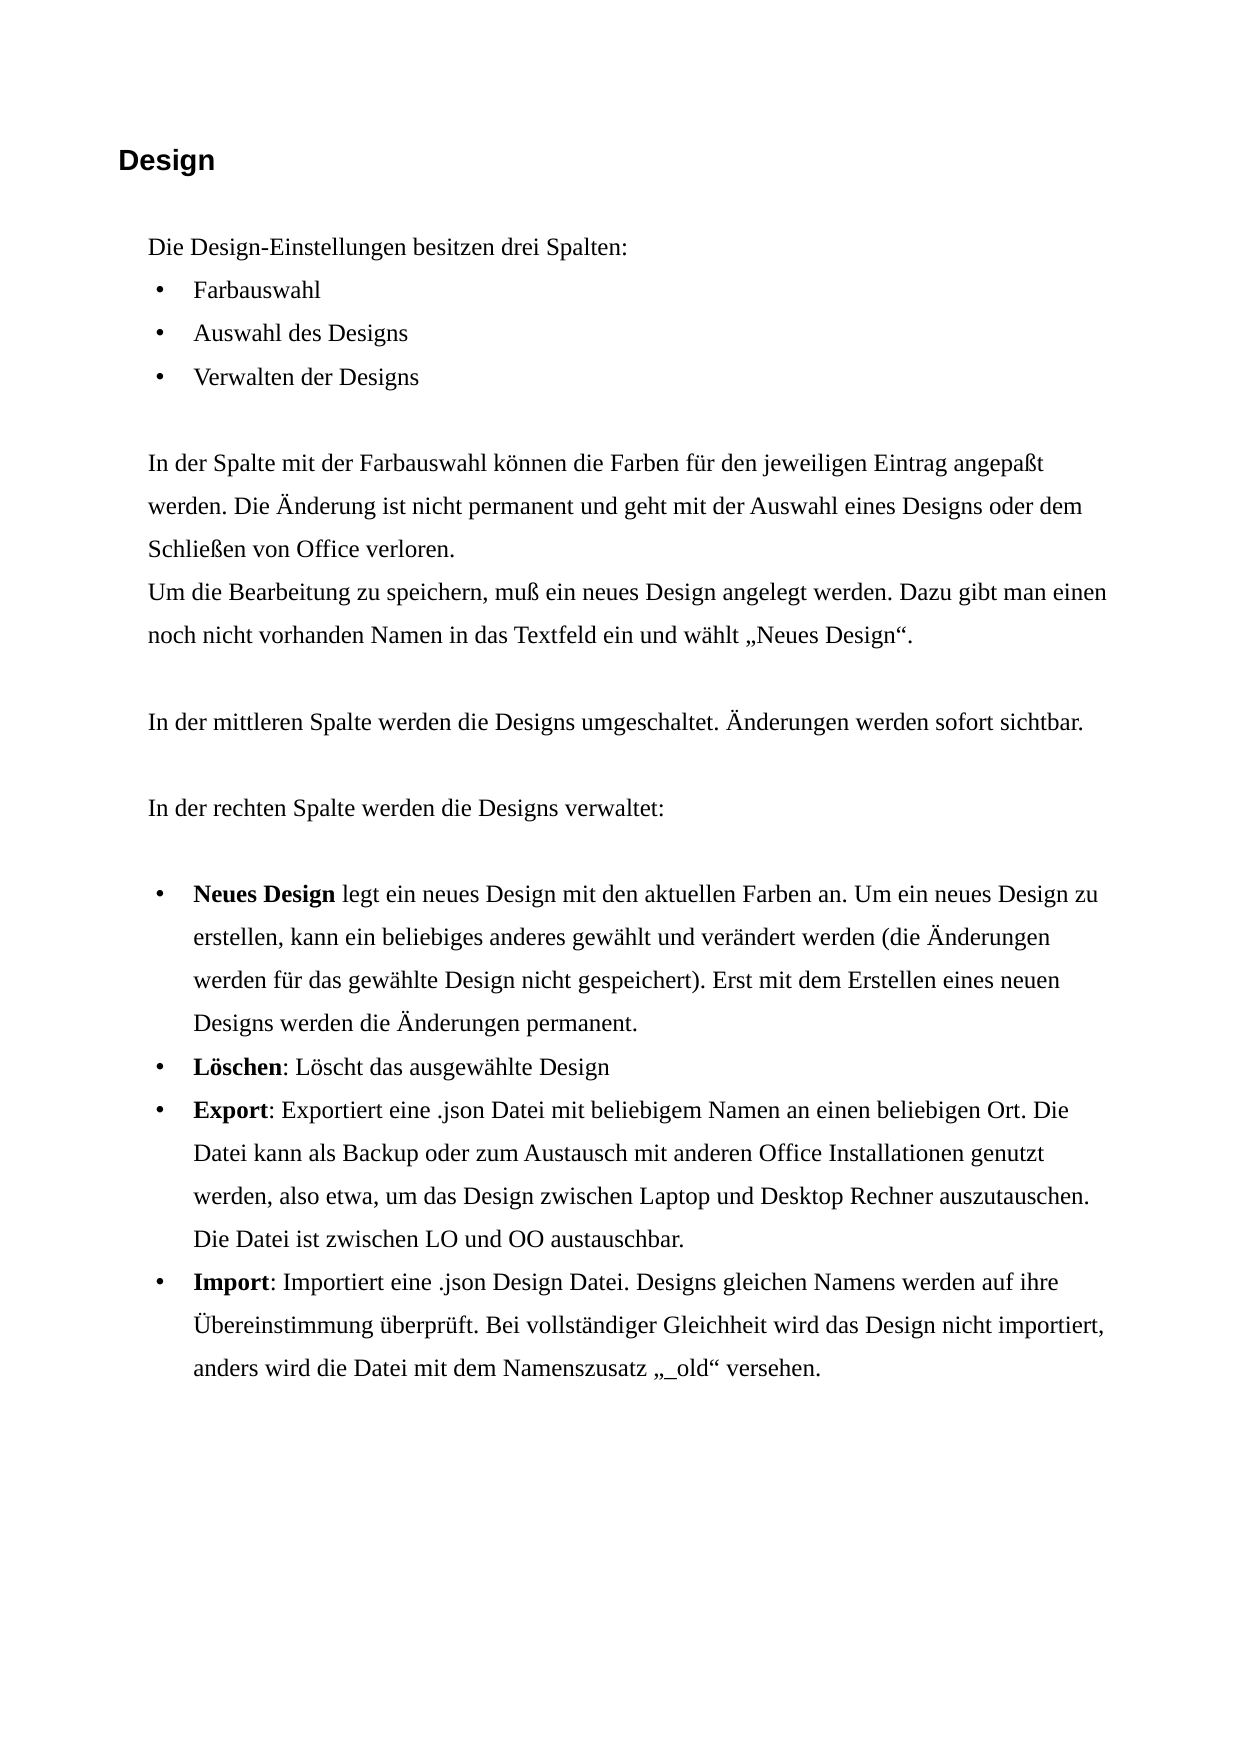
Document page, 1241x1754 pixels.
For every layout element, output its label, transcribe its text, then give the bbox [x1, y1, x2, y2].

text Um die Bearbeitung zu speichern, muß ein neues Design angelegt werden. Dazu gibt man einen noch nicht vorhanden Namen in das Textfeld ein und wählt „Neues Design“. [148, 577, 1122, 649]
list Neues Design legt ein neues Design mit den aktuellen Farben an. Um ein neues Design zu erstellen, kann ein beliebiges anderes gewählt und verändert werden (die Änderungen werden für das gewählte Design nicht gespeichert). Erst mit dem Erstellen eines neuen Designs werden die Änderungen permanent. [156, 879, 1122, 1037]
list Verwalten der Designs [156, 362, 1122, 390]
text In der Spalte mit der Farbauswahl können die Farben für den jeweiligen Eintrag angepaßt werden. Die Änderung ist nicht permanent und geht mit der Auswahl eines Designs oder dem Schließen von Office verloren. [148, 448, 1122, 563]
text In der rechten Spalte werden die Designs verwaltet: [148, 793, 1122, 822]
list Löschen: Löscht das ausgewählte Design [156, 1052, 1122, 1080]
subtitle Design [118, 143, 1122, 177]
list Import: Importiert eine .json Design Datei. Designs gleichen Namens werden auf ihre Übereinstimmung überprüft. Bei vollständiger Gleichheit wird das Design nicht importiert, anders wird die Datei mit dem Namenszusatz „_old“ versehen. [156, 1267, 1122, 1382]
text In der mittleren Spalte werden die Designs umgeschaltet. Änderungen werden sofort sichtbar. [148, 707, 1122, 735]
text Die Design-Einstellungen besitzen drei Spalten: [148, 232, 1122, 261]
list Export: Exportiert eine .json Datei mit beliebigem Namen an einen beliebigen Ort. Die Datei kann als Backup oder zum Austausch mit anderen Office Installationen genutzt werden, also etwa, um das Design zwischen Laptop und Desktop Rechner auszutauschen. Die Datei ist zwischen LO und OO austauschbar. [156, 1095, 1122, 1253]
list Auswahl des Designs [156, 318, 1122, 347]
list Farbauswahl [156, 275, 1122, 304]
